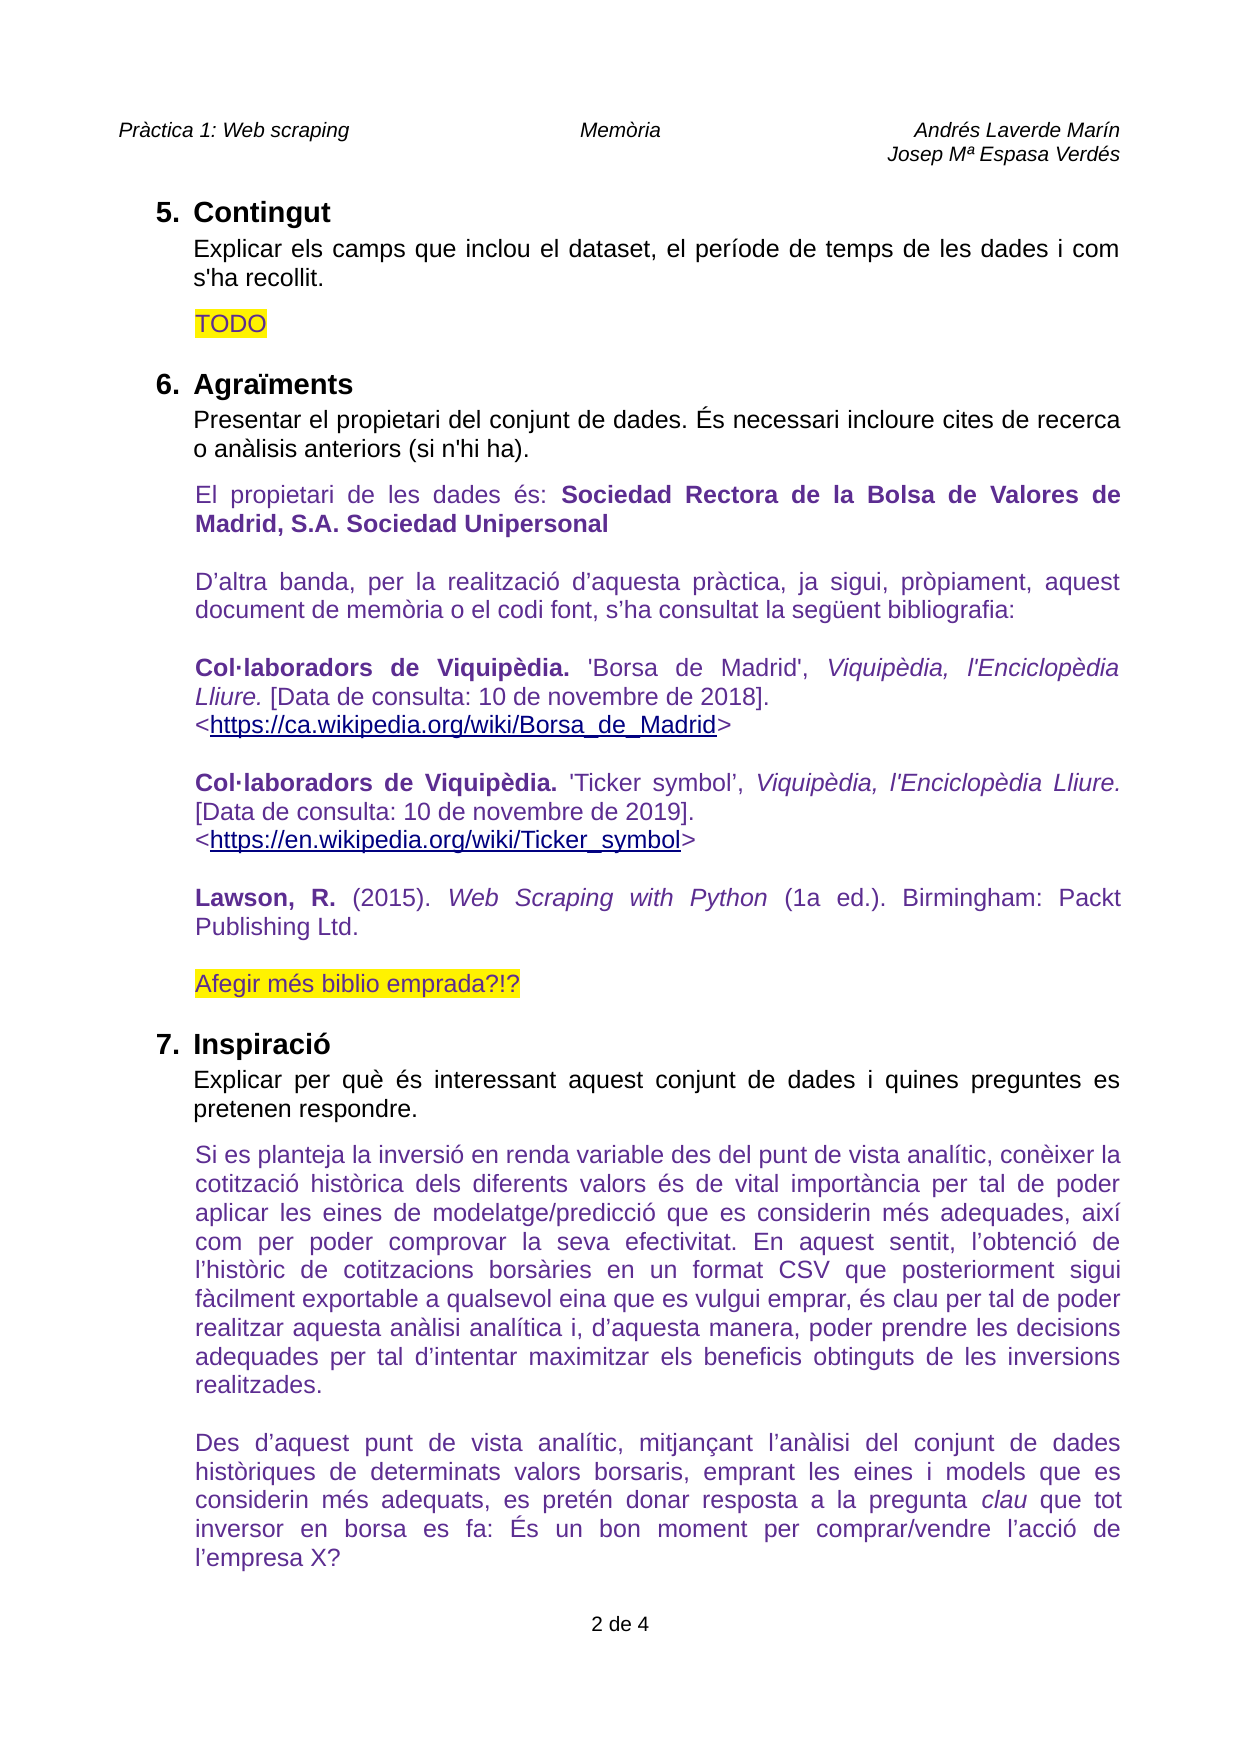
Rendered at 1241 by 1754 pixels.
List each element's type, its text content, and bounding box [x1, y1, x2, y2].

text Col·laboradors de Viquipèdia. 'Ticker symbol’, Viquipèdia, l'Enciclopèdia Lliure. [Data de consulta: 10 de novembre de 2019]. [195, 768, 1122, 826]
list Contingut [156, 196, 1122, 229]
text Col·laboradors de Viquipèdia. 'Borsa de Madrid', Viquipèdia, l'Enciclopèdia Lliure. [Data de consulta: 10 de novembre de 2018]. [195, 653, 1122, 711]
list Inspiració [156, 1027, 1122, 1060]
list Agraïments [156, 367, 1122, 400]
text TODO [195, 309, 1122, 338]
text D’altra banda, per la realització d’aquesta pràctica, ja sigui, pròpiament, aquest document de memòria o el codi font, s’ha consultat la següent bibliografia: [195, 567, 1122, 624]
text Afegir més biblio emprada?!? [195, 969, 1122, 998]
text Si es planteja la inversió en renda variable des del punt de vista analític, conèixer la cotització històrica dels diferents valors és de vital importància per tal de poder aplicar les eines de modelatge/predicció que es considerin més adequades, així com per poder comprovar la seva efectivitat. En aquest sentit, l’obtenció de l’històric de cotitzacions borsàries en un format CSV que posteriorment sigui fàcilment exportable a qualsevol eina que es vulgui emprar, és clau per tal de poder realitzar aquesta anàlisi analítica i, d’aquesta manera, poder prendre les decisions adequades per tal d’intentar maximitzar els beneficis obtinguts de les inversions realitzades. [195, 1141, 1122, 1399]
text El propietari de les dades és: Sociedad Rectora de la Bolsa de Valores de Madrid, S.A. Sociedad Unipersonal [195, 481, 1122, 538]
list Explicar els camps que inclou el dataset, el període de temps de les dades i com s'ha recollit. [156, 234, 1122, 292]
text Lawson, R. (2015). Web Scraping with Python (1a ed.). Birmingham: Packt Publishing Ltd. [195, 883, 1122, 941]
text <https://ca.wikipedia.org/wiki/Borsa_de_Madrid> [195, 711, 1122, 739]
text <https://en.wikipedia.org/wiki/Ticker_symbol> [195, 826, 1122, 854]
text Des d’aquest punt de vista analític, mitjançant l’anàlisi del conjunt de dades històriques de determinats valors borsaris, emprant les eines i models que es considerin més adequats, es pretén donar resposta a la pregunta clau que tot inversor en borsa es fa: És un bon moment per comprar/vendre l’acció de l’empresa X? [195, 1428, 1122, 1572]
list Presentar el propietari del conjunt de dades. És necessari incloure cites de recerca o anàlisis anteriors (si n'hi ha). [156, 405, 1122, 463]
list Explicar per què és interessant aquest conjunt de dades i quines preguntes es pretenen respondre. [156, 1065, 1122, 1123]
